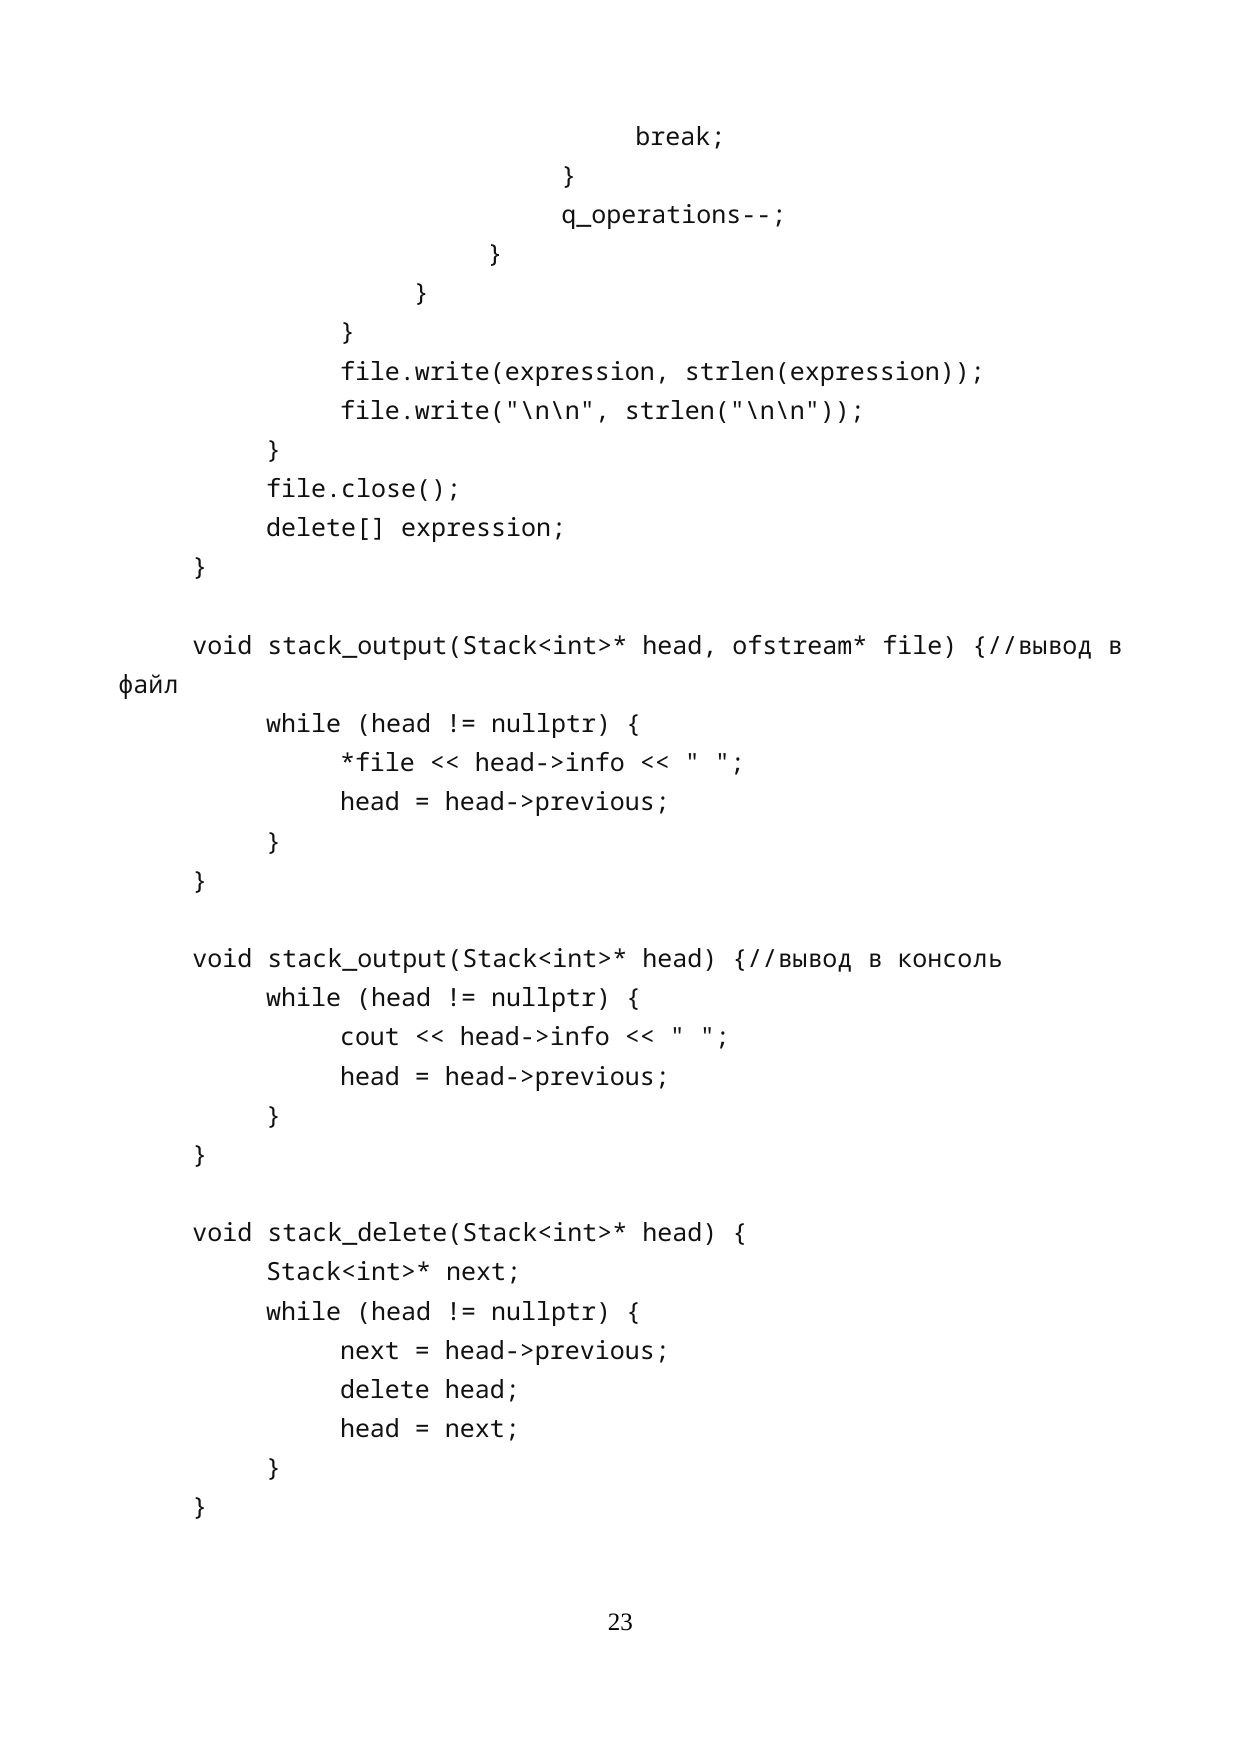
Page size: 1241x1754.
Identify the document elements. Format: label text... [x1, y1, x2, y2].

text void stack_output(Stack<int>* head) {//вывод в консоль [118, 941, 1122, 975]
text } [118, 1097, 1122, 1131]
text file.close(); [118, 471, 1122, 505]
text } [118, 236, 1122, 270]
text *file << head->info << " "; [118, 745, 1122, 779]
text cout << head->info << " "; [118, 1019, 1122, 1053]
text } [118, 1136, 1122, 1171]
text break; [118, 118, 1122, 152]
text head = head->previous; [118, 1058, 1122, 1092]
text void stack_delete(Stack<int>* head) { [118, 1215, 1122, 1249]
text } [118, 314, 1122, 348]
text } [118, 1450, 1122, 1484]
text } [118, 275, 1122, 309]
text delete[] expression; [118, 510, 1122, 544]
text } [118, 549, 1122, 583]
text while (head != nullptr) { [118, 1293, 1122, 1327]
text Stack<int>* next; [118, 1254, 1122, 1288]
text q_operations--; [118, 196, 1122, 231]
text head = head->previous; [118, 784, 1122, 818]
text } [118, 431, 1122, 466]
text while (head != nullptr) { [118, 706, 1122, 740]
text } [118, 157, 1122, 191]
text file.write(expression, strlen(expression)); [118, 353, 1122, 387]
text } [118, 862, 1122, 896]
text while (head != nullptr) { [118, 980, 1122, 1014]
text file.write("\n\n", strlen("\n\n")); [118, 392, 1122, 426]
text void stack_output(Stack<int>* head, ofstream* file) {//вывод в файл [118, 627, 1122, 701]
text } [118, 823, 1122, 857]
text } [118, 1489, 1122, 1523]
text delete head; [118, 1371, 1122, 1406]
text head = next; [118, 1411, 1122, 1445]
text next = head->previous; [118, 1332, 1122, 1366]
